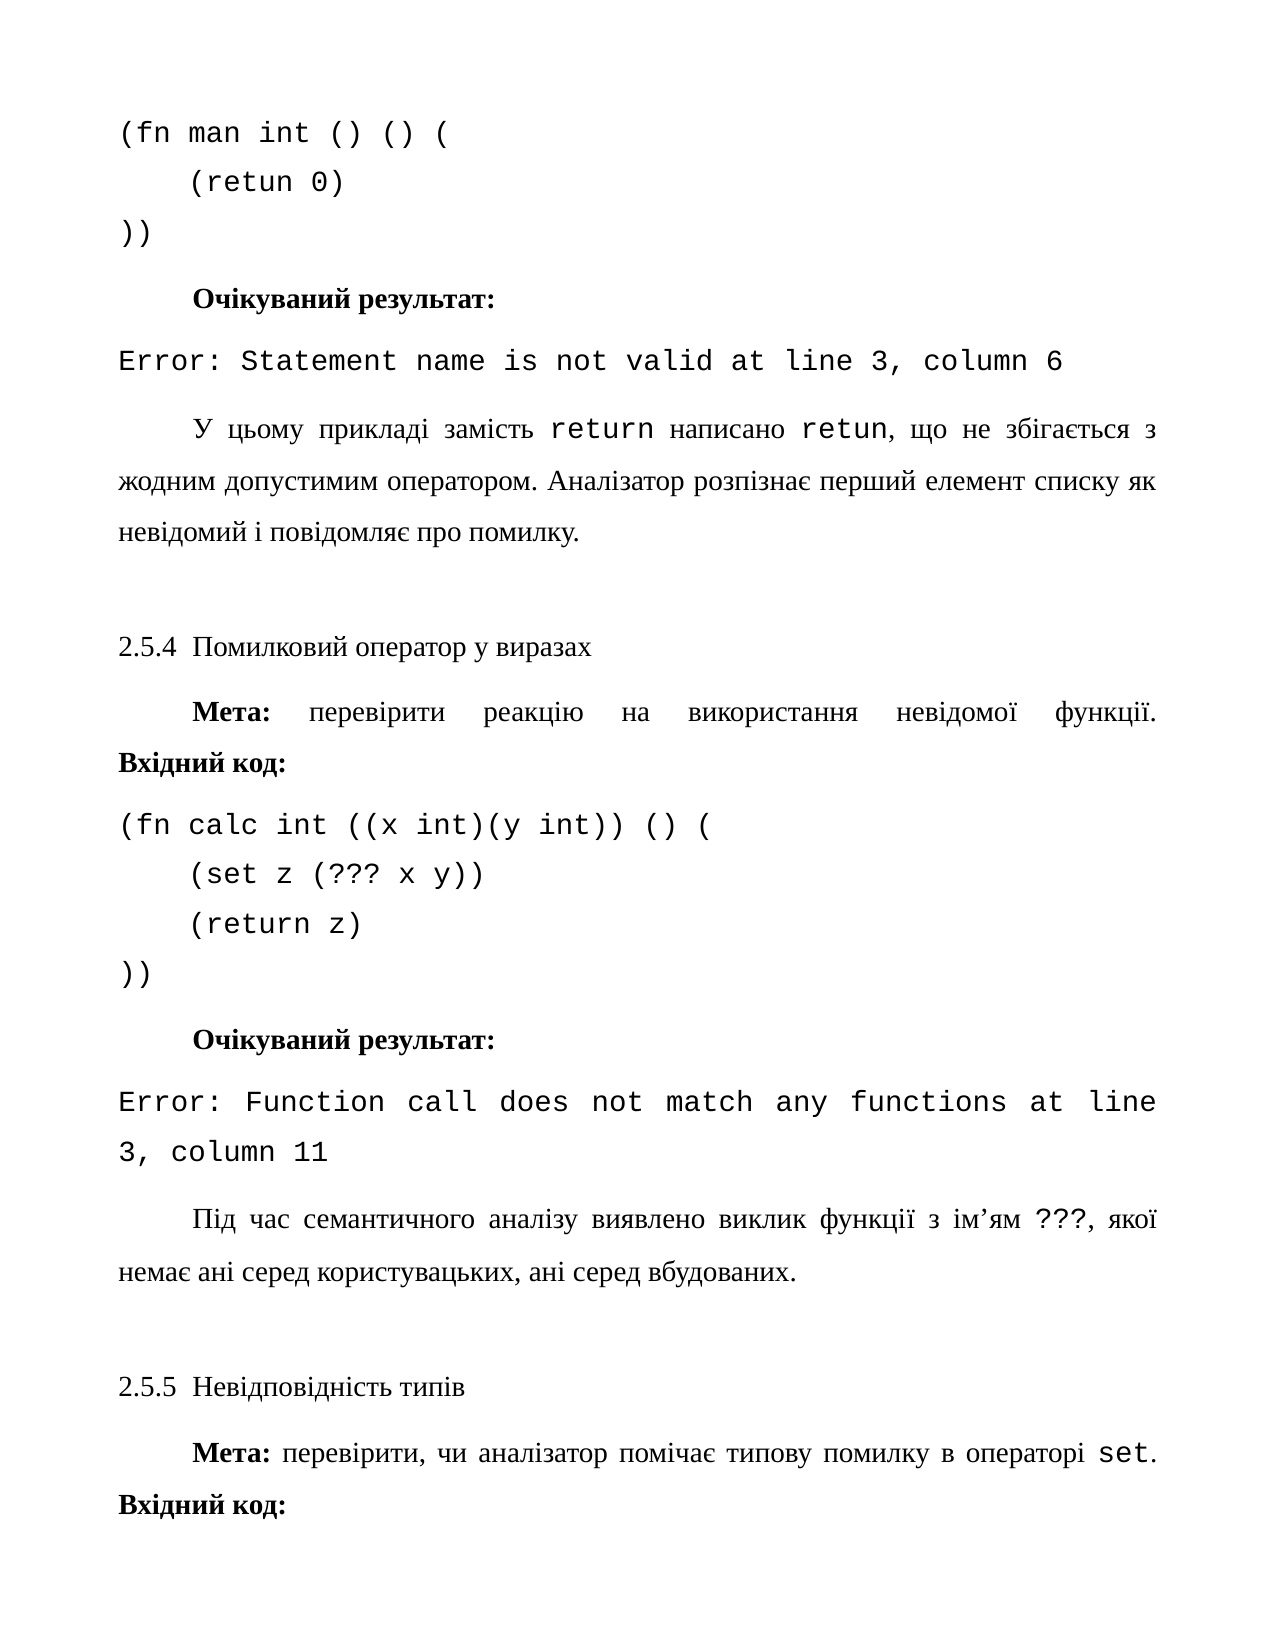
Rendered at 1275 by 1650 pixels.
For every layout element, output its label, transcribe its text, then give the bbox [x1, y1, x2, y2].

text Мета: перевірити, чи аналізатор помічає типову помилку в операторі set. Вхідний код: [118, 1435, 1157, 1521]
text Error: Function call does not match any functions at line 3, column 11 [118, 1088, 1157, 1170]
text Під час семантичного аналізу виявлено виклик функції з ім’ям ???, якої немає ані серед користувацьких, ані серед вбудованих. [118, 1201, 1157, 1288]
text Мета: перевірити реакцію на використання невідомої функції. Вхідний код: [118, 694, 1157, 778]
text Очікуваний результат: [118, 281, 1157, 315]
text (return z) [118, 909, 1157, 942]
text (fn man int () () ( [118, 118, 1157, 151]
text Error: Statement name is not valid at line 3, column 6 [118, 346, 1157, 379]
text Очікуваний результат: [118, 1022, 1157, 1056]
text У цьому прикладі замість return написано retun, що не збігається з жодним допустимим оператором. Аналізатор розпізнає перший елемент списку як невідомий і повідомляє про помилку. [118, 411, 1157, 547]
text )) [118, 217, 1157, 250]
text )) [118, 958, 1157, 991]
text (set z (??? x y)) [118, 859, 1157, 892]
subtitle Невідповідність типів [118, 1369, 1157, 1403]
text (retun 0) [118, 168, 1157, 201]
subtitle Помилковий оператор у виразах [118, 629, 1157, 663]
text (fn calc int ((x int)(y int)) () ( [118, 810, 1157, 843]
